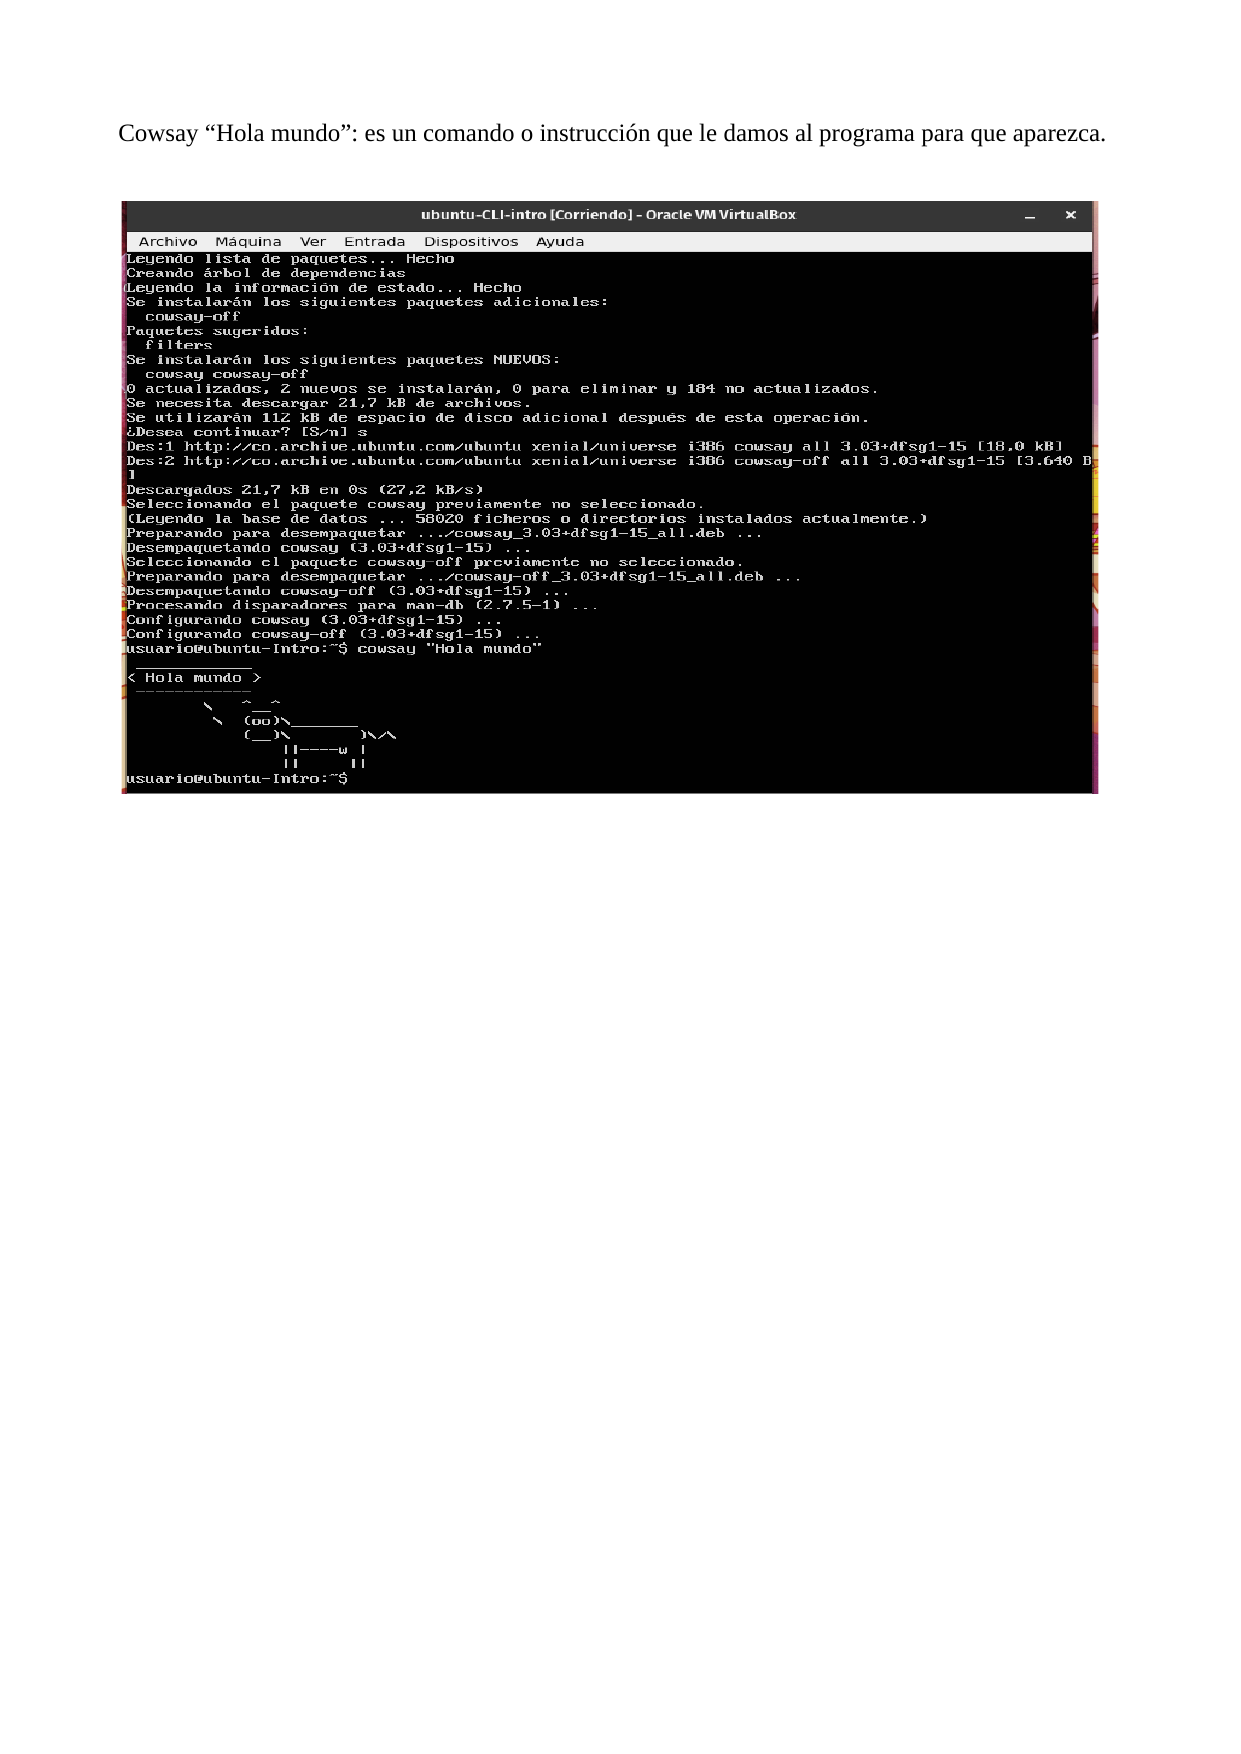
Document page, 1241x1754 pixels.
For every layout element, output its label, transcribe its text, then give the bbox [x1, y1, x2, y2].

picture [121, 201, 1099, 794]
text Cowsay “Hola mundo”: es un comando o instrucción que le damos al programa para que aparezca. [118, 118, 1122, 147]
